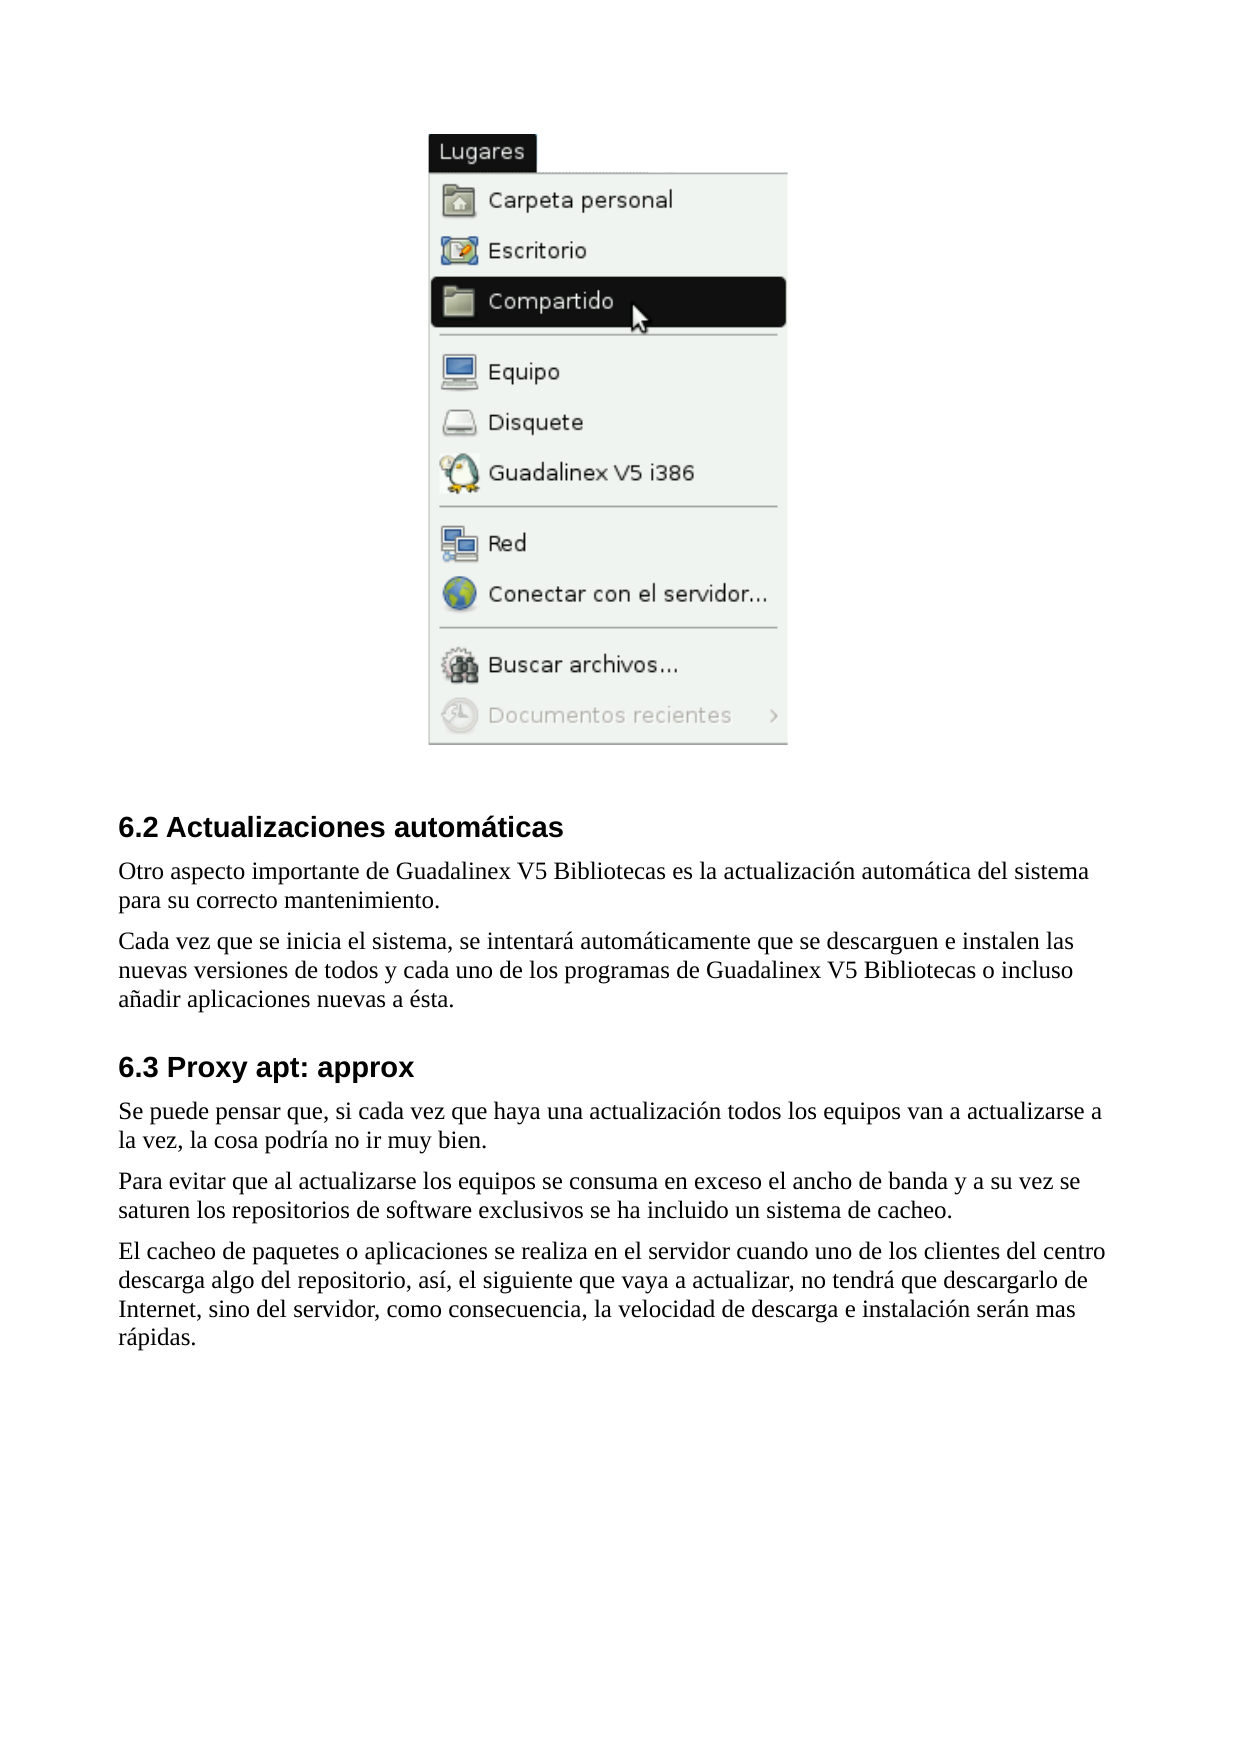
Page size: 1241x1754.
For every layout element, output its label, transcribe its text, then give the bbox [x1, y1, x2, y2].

text Para evitar que al actualizarse los equipos se consuma en exceso el ancho de banda y a su vez se saturen los repositorios de software exclusivos se ha incluido un sistema de cacheo. [118, 1166, 1122, 1224]
text El cacheo de paquetes o aplicaciones se realiza en el servidor cuando uno de los clientes del centro descarga algo del repositorio, así, el siguiente que vaya a actualizar, no tendrá que descargarlo de Internet, sino del servidor, como consecuencia, la velocidad de descarga e instalación serán mas rápidas. [118, 1236, 1122, 1351]
subtitle 6.2 Actualizaciones automáticas [118, 810, 1122, 844]
subtitle 6.3 Proxy apt: approx [118, 1050, 1122, 1084]
picture [428, 134, 788, 745]
text Se puede pensar que, si cada vez que haya una actualización todos los equipos van a actualizarse a la vez, la cosa podría no ir muy bien. [118, 1096, 1122, 1154]
text Cada vez que se inicia el sistema, se intentará automáticamente que se descarguen e instalen las nuevas versiones de todos y cada uno de los programas de Guadalinex V5 Bibliotecas o incluso añadir aplicaciones nuevas a ésta. [118, 926, 1122, 1013]
text Otro aspecto importante de Guadalinex V5 Bibliotecas es la actualización automática del sistema para su correcto mantenimiento. [118, 856, 1122, 914]
